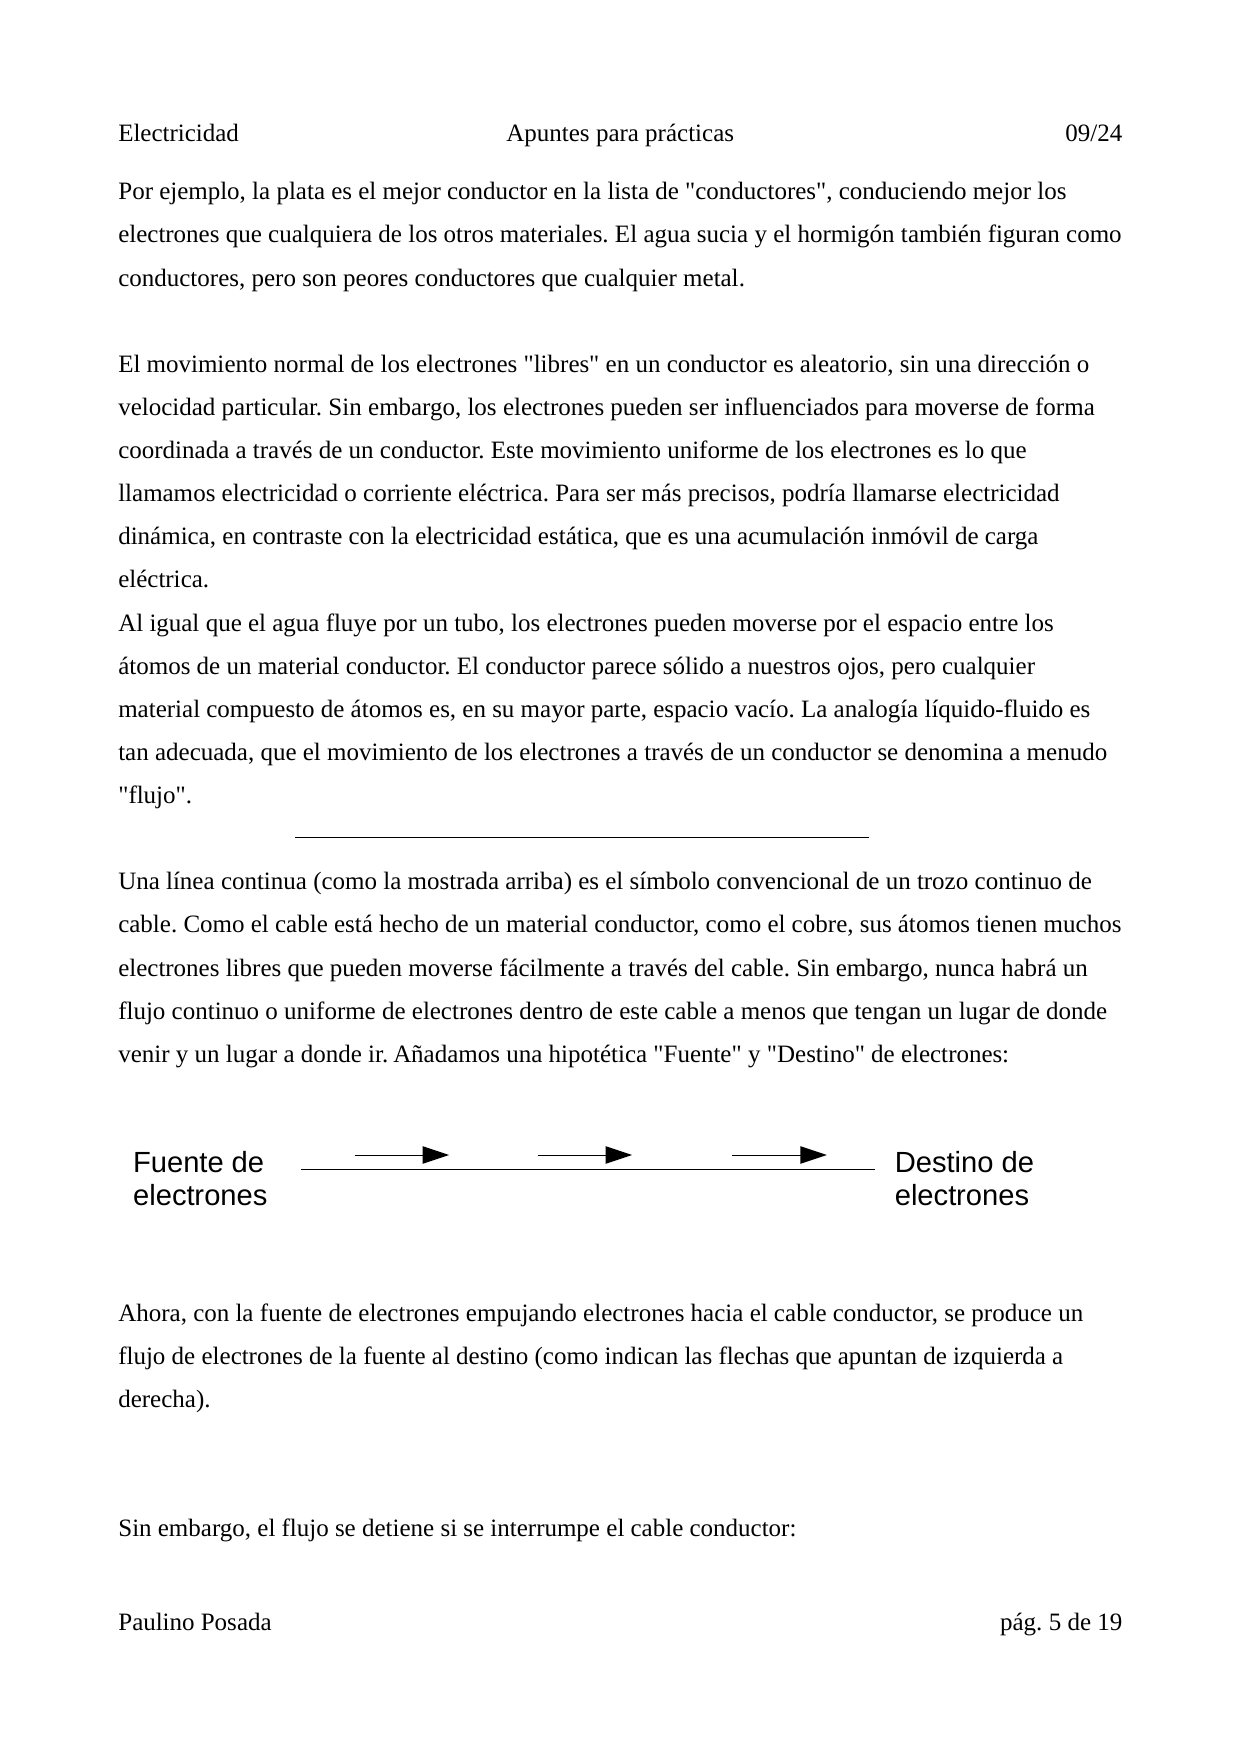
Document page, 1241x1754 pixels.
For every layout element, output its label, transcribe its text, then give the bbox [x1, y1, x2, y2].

text Una línea continua (como la mostrada arriba) es el símbolo convencional de un trozo continuo de cable. Como el cable está hecho de un material conductor, como el cobre, sus átomos tienen muchos electrones libres que pueden moverse fácilmente a través del cable. Sin embargo, nunca habrá un flujo continuo o uniforme de electrones dentro de este cable a menos que tengan un lugar de donde venir y un lugar a donde ir. Añadamos una hipotética "Fuente" y "Destino" de electrones: [118, 866, 1122, 1068]
text Sin embargo, el flujo se detiene si se interrumpe el cable conductor: [118, 1513, 1122, 1542]
text Ahora, con la fuente de electrones empujando electrones hacia el cable conductor, se produce un flujo de electrones de la fuente al destino (como indican las flechas que apuntan de izquierda a derecha). [118, 1298, 1122, 1413]
text Por ejemplo, la plata es el mejor conductor en la lista de "conductores", conduciendo mejor los electrones que cualquiera de los otros materiales. El agua sucia y el hormigón también figuran como conductores, pero son peores conductores que cualquier metal. [118, 176, 1122, 291]
text Al igual que el agua fluye por un tubo, los electrones pueden moverse por el espacio entre los átomos de un material conductor. El conductor parece sólido a nuestros ojos, pero cualquier material compuesto de átomos es, en su mayor parte, espacio vacío. La analogía líquido-fluido es tan adecuada, que el movimiento de los electrones a través de un conductor se denomina a menudo "flujo". [118, 608, 1122, 809]
text El movimiento normal de los electrones "libres" en un conductor es aleatorio, sin una dirección o velocidad particular. Sin embargo, los electrones pueden ser influenciados para moverse de forma coordinada a través de un conductor. Este movimiento uniforme de los electrones es lo que llamamos electricidad o corriente eléctrica. Para ser más precisos, podría llamarse electricidad dinámica, en contraste con la electricidad estática, que es una acumulación inmóvil de carga eléctrica. [118, 349, 1122, 593]
